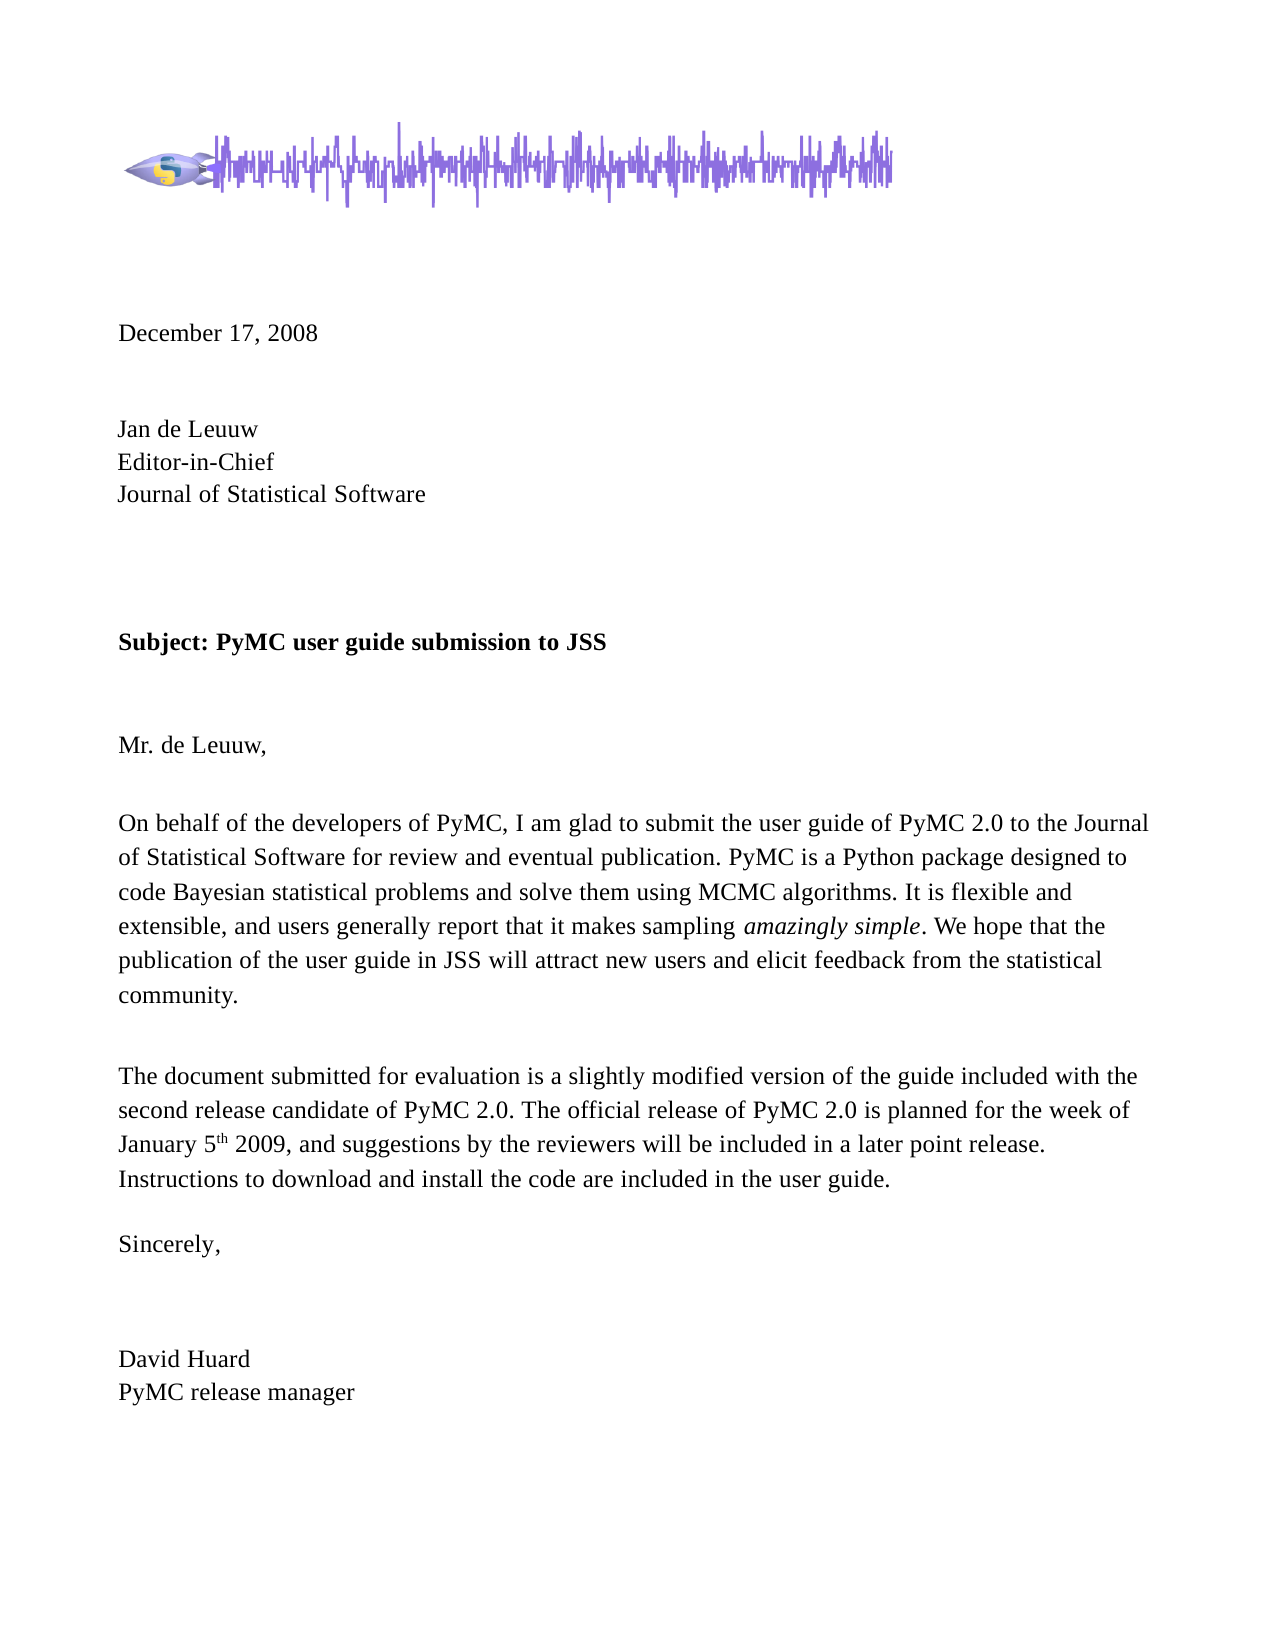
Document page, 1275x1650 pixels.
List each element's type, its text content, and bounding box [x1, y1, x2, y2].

text Journal of Statistical Software [117, 479, 557, 508]
text On behalf of the developers of PyMC, I am glad to submit the user guide of PyMC 2.0 to the Journal of Statistical Software for review and eventual publication. PyMC is a Python package designed to code Bayesian statistical problems and solve them using MCMC algorithms. It is flexible and extensible, and users generally report that it makes sampling amazingly simple. We hope that the publication of the user guide in JSS will attract new users and elicit feedback from the statistical community. [118, 809, 1157, 1008]
text Editor-in-Chief [117, 447, 557, 475]
text Jan de Leuuw [117, 415, 557, 443]
text December 17, 2008 [118, 319, 1157, 347]
text Sincerely, [118, 1230, 1157, 1258]
picture [118, 118, 894, 209]
text David Huard [118, 1345, 1157, 1373]
text PyMC release manager [118, 1377, 1157, 1406]
text Subject: PyMC user guide submission to JSS [118, 628, 1157, 656]
text Mr. de Leuuw, [118, 731, 1157, 759]
text The document submitted for evaluation is a slightly modified version of the guide included with the second release candidate of PyMC 2.0. The official release of PyMC 2.0 is planned for the week of January 5th 2009, and suggestions by the reviewers will be included in a later point release. Instructions to download and install the code are included in the user guide. [118, 1062, 1157, 1193]
